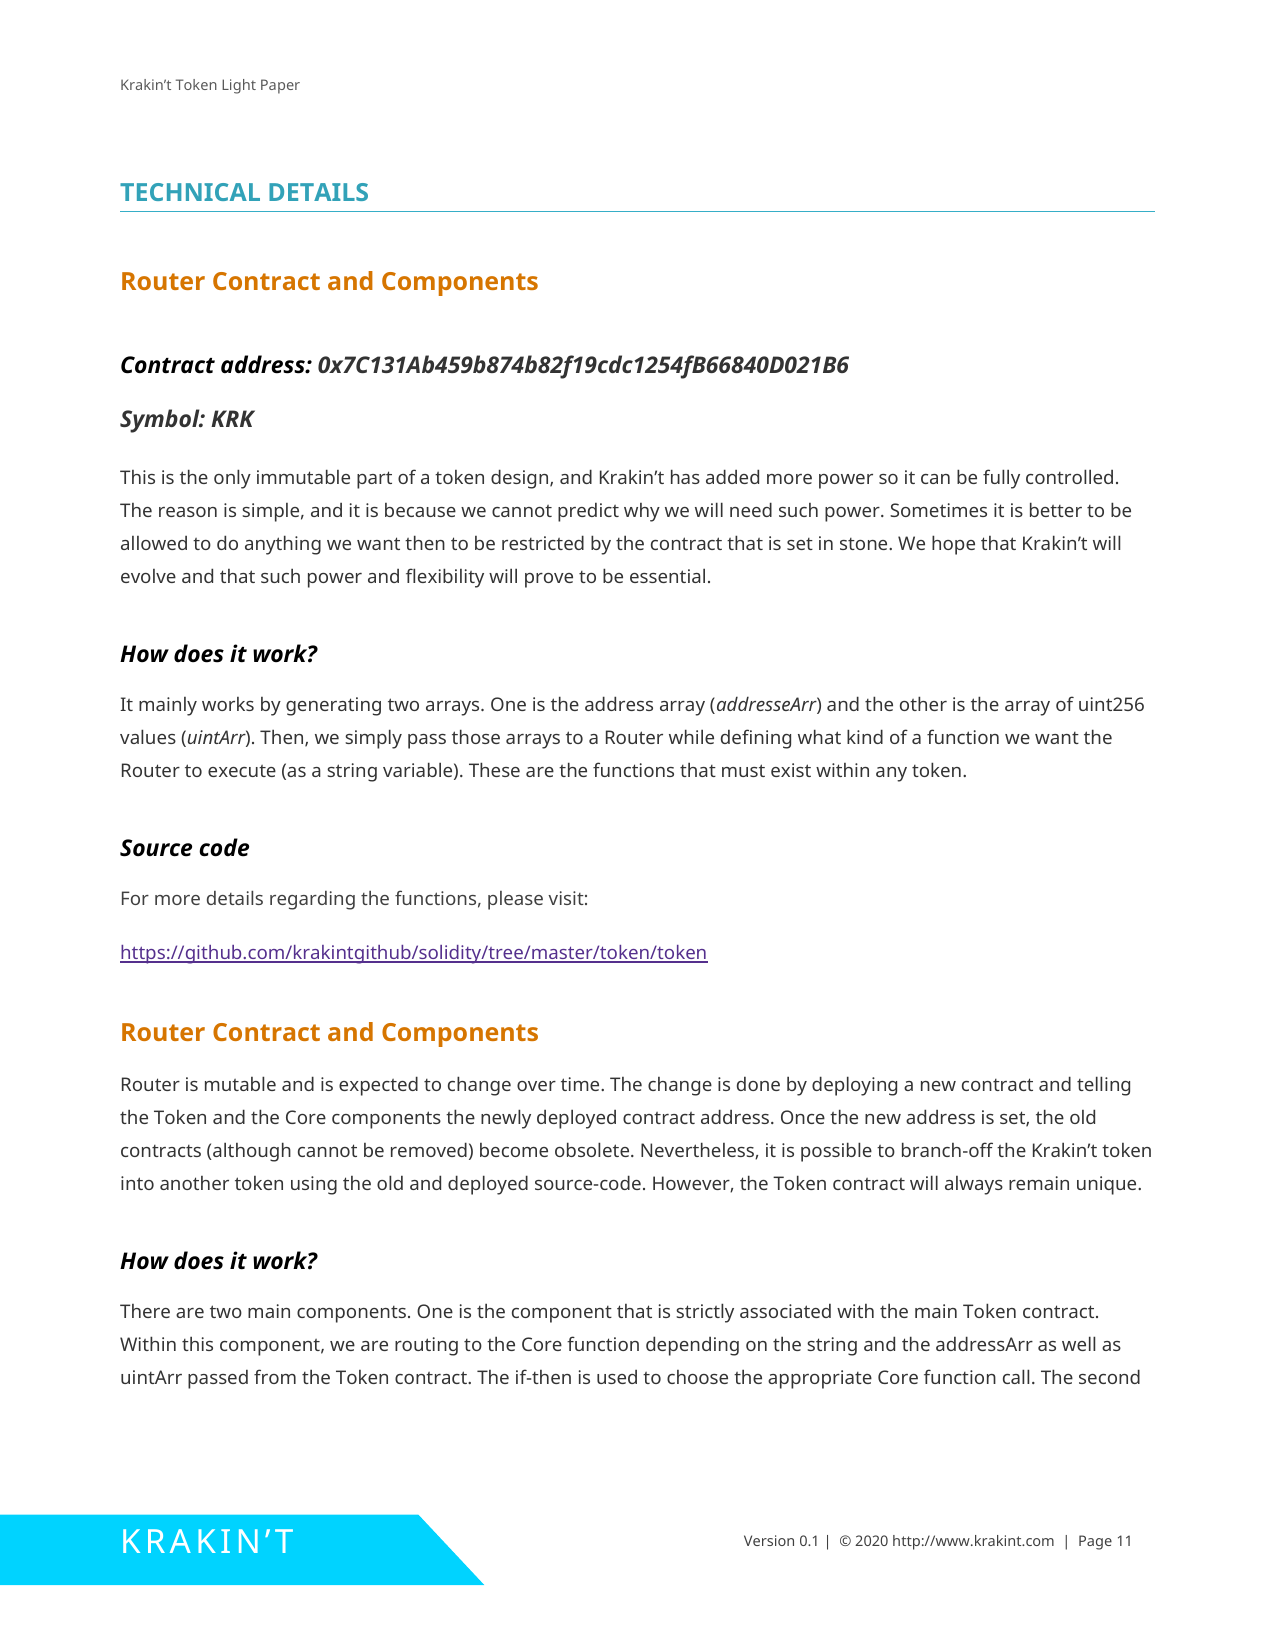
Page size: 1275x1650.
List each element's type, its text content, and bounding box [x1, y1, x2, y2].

subtitle Router Contract and Components [120, 1014, 1155, 1048]
subtitle How does it work? [120, 638, 1155, 669]
subtitle Source code [120, 832, 1155, 864]
subtitle Router Contract and Components [120, 263, 1155, 298]
text Router is mutable and is expected to change over time. The change is done by deploying a new contract and telling the Token and the Core components the newly deployed contract address. Once the new address is set, the old contracts (although cannot be removed) become obsolete. Nevertheless, it is possible to branch-off the Krakin’t token into another token using the old and deployed source-code. However, the Token contract will always remain unique. [120, 1071, 1155, 1196]
text https://github.com/krakintgithub/solidity/tree/master/token/token [120, 939, 1155, 965]
subtitle Contract address: 0x7C131Ab459b874b82f19cdc1254fB66840D021B6 [120, 349, 1155, 381]
text There are two main components. One is the component that is strictly associated with the main Token contract. Within this component, we are routing to the Core function depending on the string and the addressArr as well as uintArr passed from the Token contract. The if-then is used to choose the appropriate Core function call. The second [120, 1298, 1155, 1390]
text For more details regarding the functions, please visit: [120, 886, 1155, 911]
subtitle Technical details [120, 174, 1155, 211]
subtitle How does it work? [120, 1245, 1155, 1276]
text Symbol: KRK [120, 403, 1155, 434]
text It mainly works by generating two arrays. One is the address array (addresseArr) and the other is the array of uint256 values (uintArr). Then, we simply pass those arrays to a Router while defining what kind of a function we want the Router to execute (as a string variable). These are the functions that must exist within any token. [120, 691, 1155, 783]
text This is the only immutable part of a token design, and Krakin’t has added more power so it can be fully controlled. The reason is simple, and it is because we cannot predict why we will need such power. Sometimes it is better to be allowed to do anything we want then to be restricted by the contract that is set in stone. We hope that Krakin’t will evolve and that such power and flexibility will prove to be essential. [120, 464, 1155, 589]
